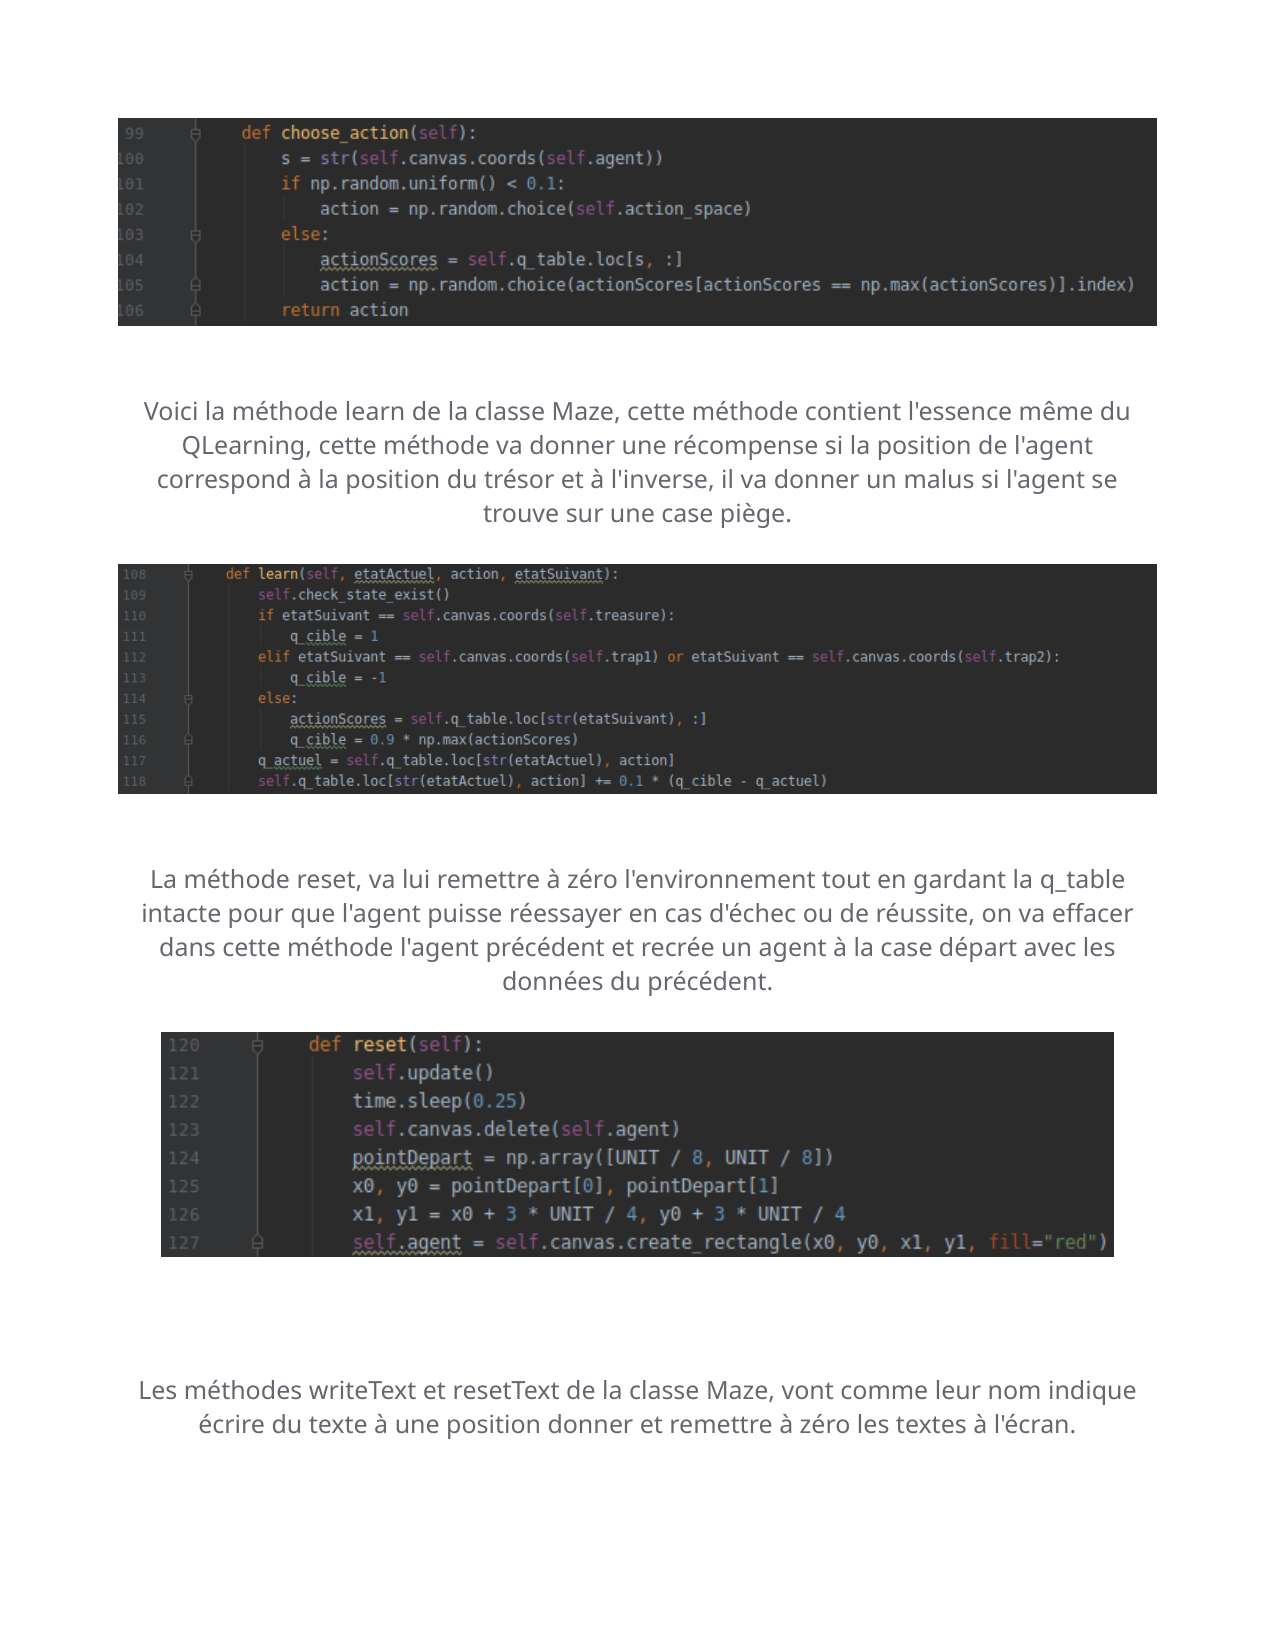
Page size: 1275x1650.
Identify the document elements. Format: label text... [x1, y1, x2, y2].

text La méthode reset, va lui remettre à zéro l'environnement tout en gardant la q_table intacte pour que l'agent puisse réessayer en cas d'échec ou de réussite, on va effacer dans cette méthode l'agent précédent et recrée un agent à la case départ avec les données du précédent. [118, 862, 1157, 998]
text Voici la méthode learn de la classe Maze, cette méthode contient l'essence même du QLearning, cette méthode va donner une récompense si la position de l'agent correspond à la position du trésor et à l'inverse, il va donner un malus si l'agent se trouve sur une case piège. [118, 394, 1157, 530]
picture [161, 1032, 1114, 1257]
picture [118, 564, 1157, 794]
text Les méthodes writeText et resetText de la classe Maze, vont comme leur nom indique écrire du texte à une position donner et remettre à zéro les textes à l'écran. [118, 1373, 1157, 1441]
picture [118, 118, 1157, 326]
